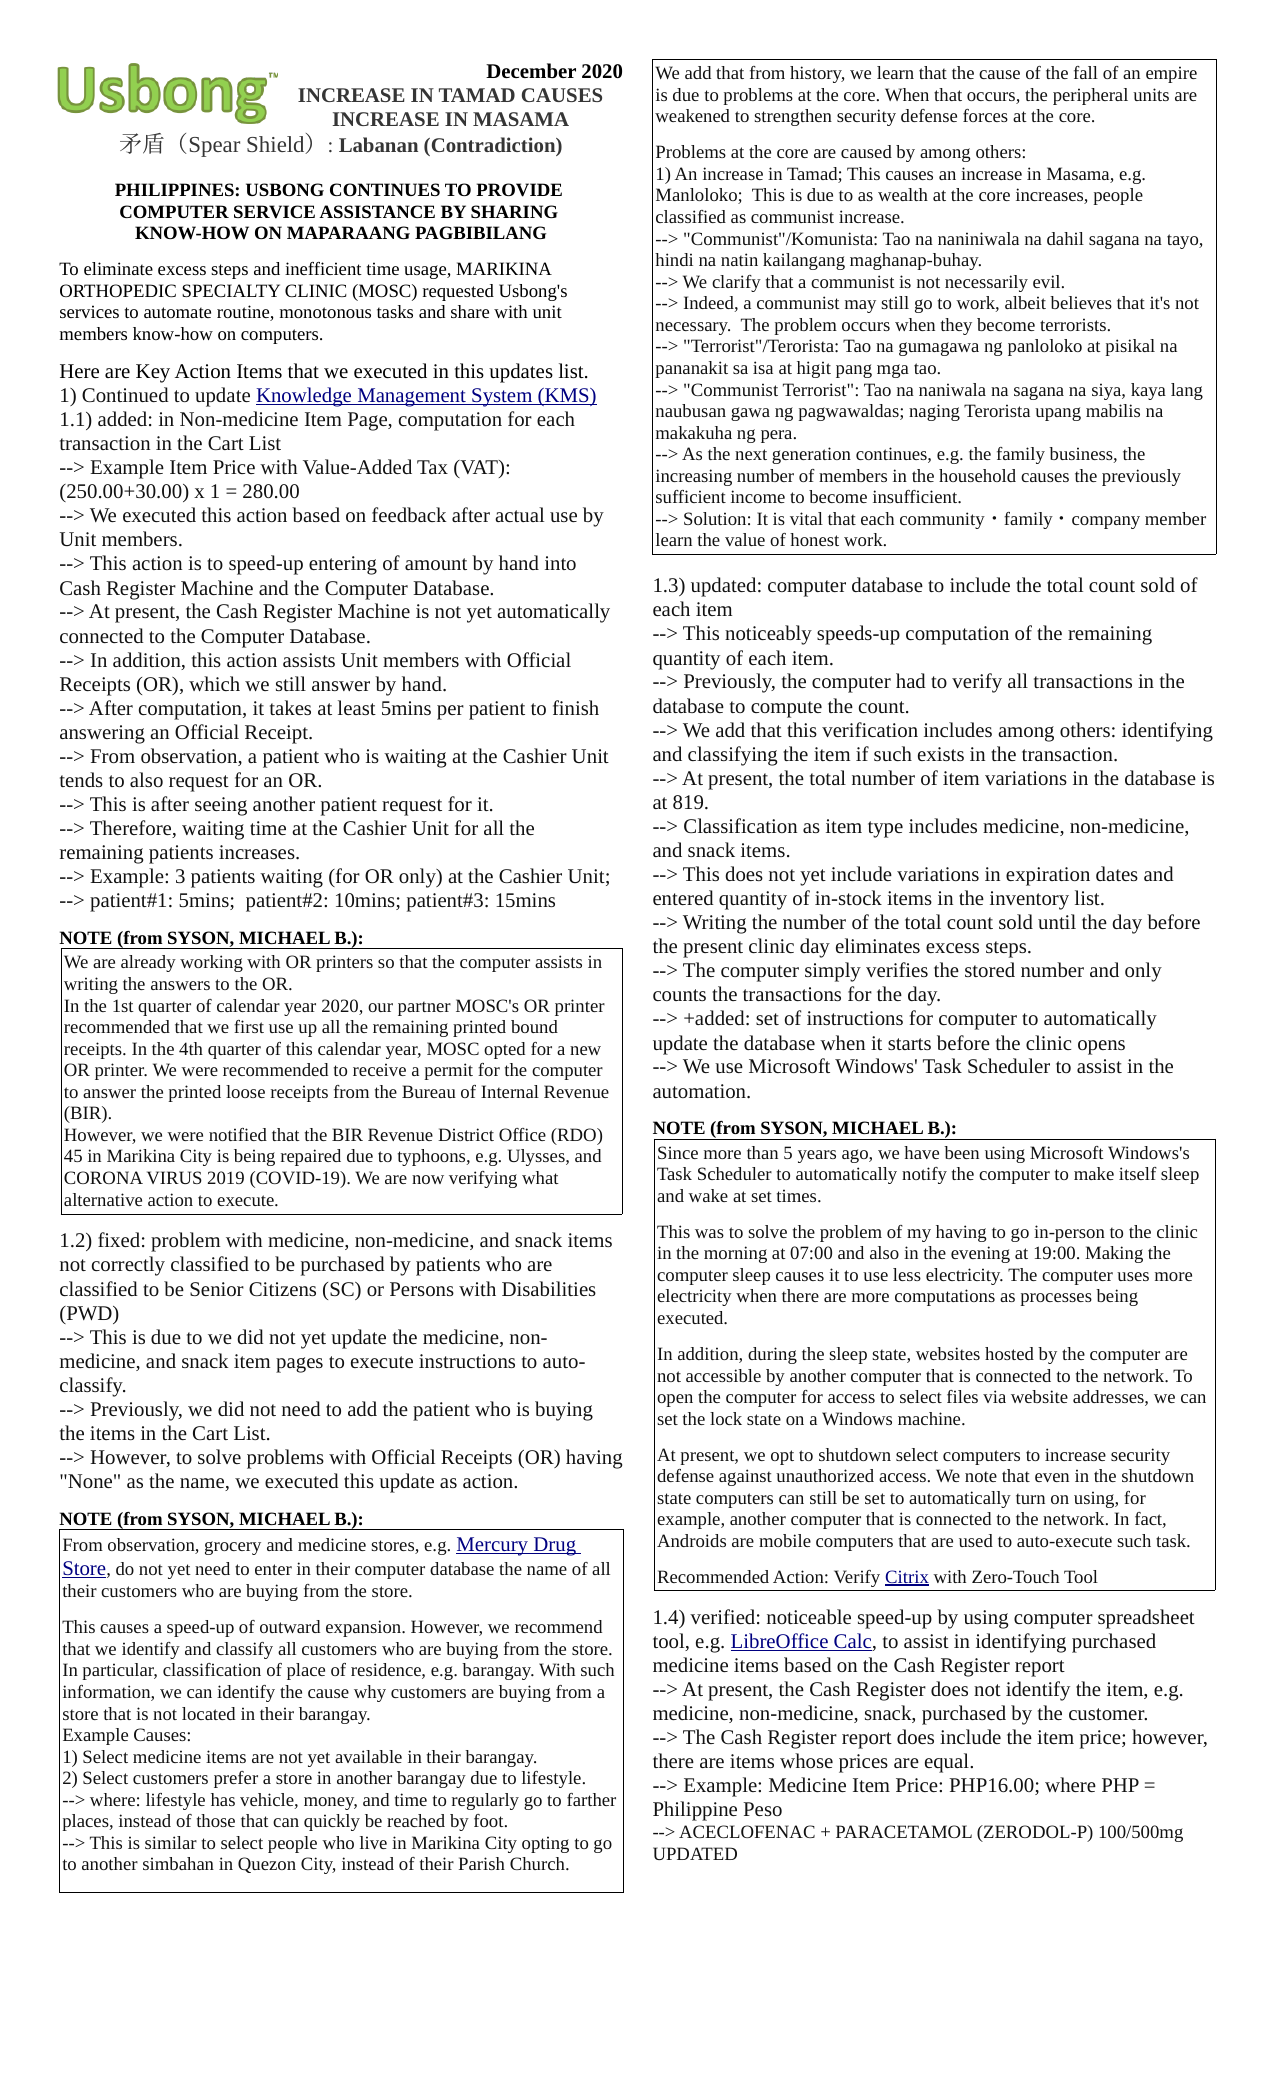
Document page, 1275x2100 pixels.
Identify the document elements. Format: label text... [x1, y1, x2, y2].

text NOTE (from SYSON, MICHAEL B.): [652, 1117, 1216, 1138]
text --> The computer simply verifies the stored number and only counts the transactions for the day. [652, 958, 1216, 1006]
text --> Classification as item type includes medicine, non-medicine, and snack items. [652, 814, 1216, 862]
text 1.2) fixed: problem with medicine, non-medicine, and snack items not correctly classified to be purchased by patients who are classified to be Senior Citizens (SC) or Persons with Disabilities (PWD) [59, 1228, 623, 1324]
text --> patient#1: 5mins; patient#2: 10mins; patient#3: 15mins [59, 888, 623, 912]
text 1) Continued to update Knowledge Management System (KMS) [59, 383, 623, 407]
text --> We executed this action based on feedback after actual use by Unit members. [59, 503, 623, 551]
text KNOW-HOW ON MAPARAANG PAGBIBILANG [59, 222, 623, 244]
text --> This does not yet include variations in expiration dates and entered quantity of in-stock items in the inventory list. [652, 862, 1216, 910]
text --> This is after seeing another patient request for it. --> Therefore, waiting time at the Cashier Unit for all the remaining patients increases. [59, 792, 623, 864]
text NOTE (from SYSON, MICHAEL B.): [59, 1507, 623, 1529]
text --> +added: set of instructions for computer to automatically update the database when it starts before the clinic opens --> We use Microsoft Windows' Task Scheduler to assist in the automation. [652, 1006, 1216, 1103]
table_header Since more than 5 years ago, we have been using Microsoft Windows's Task Scheduler to automatically notify the computer to make itself sleep and wake at set times. This was to solve the problem of my having to go in-person to the clinic in the morning at 07:00 and also in the evening at 19:00. Making the computer sleep causes it to use less electricity. The computer uses more electricity when there are more computations as processes being executed. In addition, during the sleep state, websites hosted by the computer are not accessible by another computer that is connected to the network. To open the computer for access to select files via website addresses, we can set the lock state on a Windows machine. At present, we opt to shutdown select computers to increase security defense against unauthorized access. We note that even in the shutdown state computers can still be set to automatically turn on using, for example, another computer that is connected to the network. In fact, Androids are mobile computers that are used to auto-execute such task. Recommended Action: Verify Citrix with Zero-Touch Tool [655, 1140, 1215, 1590]
text 1.4) verified: noticeable speed-up by using computer spreadsheet tool, e.g. LibreOffice Calc, to assist in identifying purchased medicine items based on the Cash Register report --> At present, the Cash Register does not identify the item, e.g. medicine, non-medicine, snack, purchased by the customer. --> The Cash Register report does include the item price; however, there are items whose prices are equal. --> Example: Medicine Item Price: PHP16.00; where PHP = Philippine Peso --> ACECLOFENAC + PARACETAMOL (ZERODOL-P) 100/500mg UPDATED [652, 1605, 1216, 1864]
text --> In addition, this action assists Unit members with Official Receipts (OR), which we still answer by hand. [59, 648, 623, 696]
text 1.1) added: in Non-medicine Item Page, computation for each transaction in the Cart List --> Example Item Price with Value-Added Tax (VAT): (250.00+30.00) x 1 = 280.00 [59, 407, 623, 503]
text December 2020 [59, 59, 623, 83]
text 1.3) updated: computer database to include the total count sold of each item --> This noticeably speeds-up computation of the remaining quantity of each item. --> Previously, the computer had to verify all transactions in the database to compute the count. [652, 573, 1216, 718]
text --> This is due to we did not yet update the medicine, non-medicine, and snack item pages to execute instructions to auto-classify. --> Previously, we did not need to add the patient who is buying the items in the Cart List. --> However, to solve problems with Official Receipts (OR) having "None" as the name, we executed this update as action. [59, 1324, 623, 1493]
text NOTE (from SYSON, MICHAEL B.): [59, 927, 623, 948]
text 矛盾（Spear Shield）: Labanan (Contradiction) [59, 131, 623, 158]
text COMPUTER SERVICE ASSISTANCE BY SHARING [59, 201, 623, 222]
text PHILIPPINES: USBONG CONTINUES TO PROVIDE [59, 179, 623, 201]
picture [57, 63, 278, 124]
text --> This action is to speed-up entering of amount by hand into Cash Register Machine and the Computer Database. [59, 551, 623, 599]
text --> We add that this verification includes among others: identifying and classifying the item if such exists in the transaction. [652, 718, 1216, 766]
text --> At present, the Cash Register Machine is not yet automatically connected to the Computer Database. [59, 599, 623, 648]
text --> Writing the number of the total count sold until the day before the present clinic day eliminates excess steps. [652, 910, 1216, 958]
text INCREASE IN TAMAD CAUSES INCREASE IN MASAMA [59, 83, 623, 131]
text --> After computation, it takes at least 5mins per patient to finish answering an Official Receipt. [59, 696, 623, 744]
text --> At present, the total number of item variations in the database is at 819. [652, 766, 1216, 814]
text --> Example: 3 patients waiting (for OR only) at the Cashier Unit; [59, 864, 623, 888]
table_header From observation, grocery and medicine stores, e.g. Mercury Drug Store, do not yet need to enter in their computer database the name of all their customers who are buying from the store. This causes a speed-up of outward expansion. However, we recommend that we identify and classify all customers who are buying from the store. In particular, classification of place of residence, e.g. barangay. With such information, we can identify the cause why customers are buying from a store that is not located in their barangay. Example Causes: 1) Select medicine items are not yet available in their barangay. 2) Select customers prefer a store in another barangay due to lifestyle. --> where: lifestyle has vehicle, money, and time to regularly go to farther places, instead of those that can quickly be reached by foot. --> This is similar to select people who live in Marikina City opting to go to another simbahan in Quezon City, instead of their Parish Church. [60, 1530, 623, 1892]
table_header We are already working with OR printers so that the computer assists in writing the answers to the OR. In the 1st quarter of calendar year 2020, our partner MOSC's OR printer recommended that we first use up all the remaining printed bound receipts. In the 4th quarter of this calendar year, MOSC opted for a new OR printer. We were recommended to receive a permit for the computer to answer the printed loose receipts from the Bureau of Internal Revenue (BIR). However, we were notified that the BIR Revenue District Office (RDO) 45 in Marikina City is being repaired due to typhoons, e.g. Ulysses, and CORONA VIRUS 2019 (COVID-19). We are now verifying what alternative action to execute. [62, 949, 622, 1214]
text To eliminate excess steps and inefficient time usage, MARIKINA ORTHOPEDIC SPECIALTY CLINIC (MOSC) requested Usbong's services to automate routine, monotonous tasks and share with unit members know-how on computers. [59, 258, 623, 344]
text --> From observation, a patient who is waiting at the Cashier Unit tends to also request for an OR. [59, 744, 623, 792]
text Here are Key Action Items that we executed in this updates list. [59, 359, 623, 383]
table_header We add that from history, we learn that the cause of the fall of an empire is due to problems at the core. When that occurs, the peripheral units are weakened to strengthen security defense forces at the core. Problems at the core are caused by among others: 1) An increase in Tamad; This causes an increase in Masama, e.g. Manloloko; This is due to as wealth at the core increases, people classified as communist increase. --> "Communist"/Komunista: Tao na naniniwala na dahil sagana na tayo, hindi na natin kailangang maghanap-buhay. --> We clarify that a communist is not necessarily evil. --> Indeed, a communist may still go to work, albeit believes that it's not necessary. The problem occurs when they become terrorists. --> "Terrorist"/Terorista: Tao na gumagawa ng panloloko at pisikal na pananakit sa isa at higit pang mga tao. --> "Communist Terrorist": Tao na naniwala na sagana na siya, kaya lang naubusan gawa ng pagwawaldas; naging Terorista upang mabilis na makakuha ng pera. --> As the next generation continues, e.g. the family business, the increasing number of members in the household causes the previously sufficient income to become insufficient. --> Solution: It is vital that each community・family・company member learn the value of honest work. [653, 60, 1216, 554]
